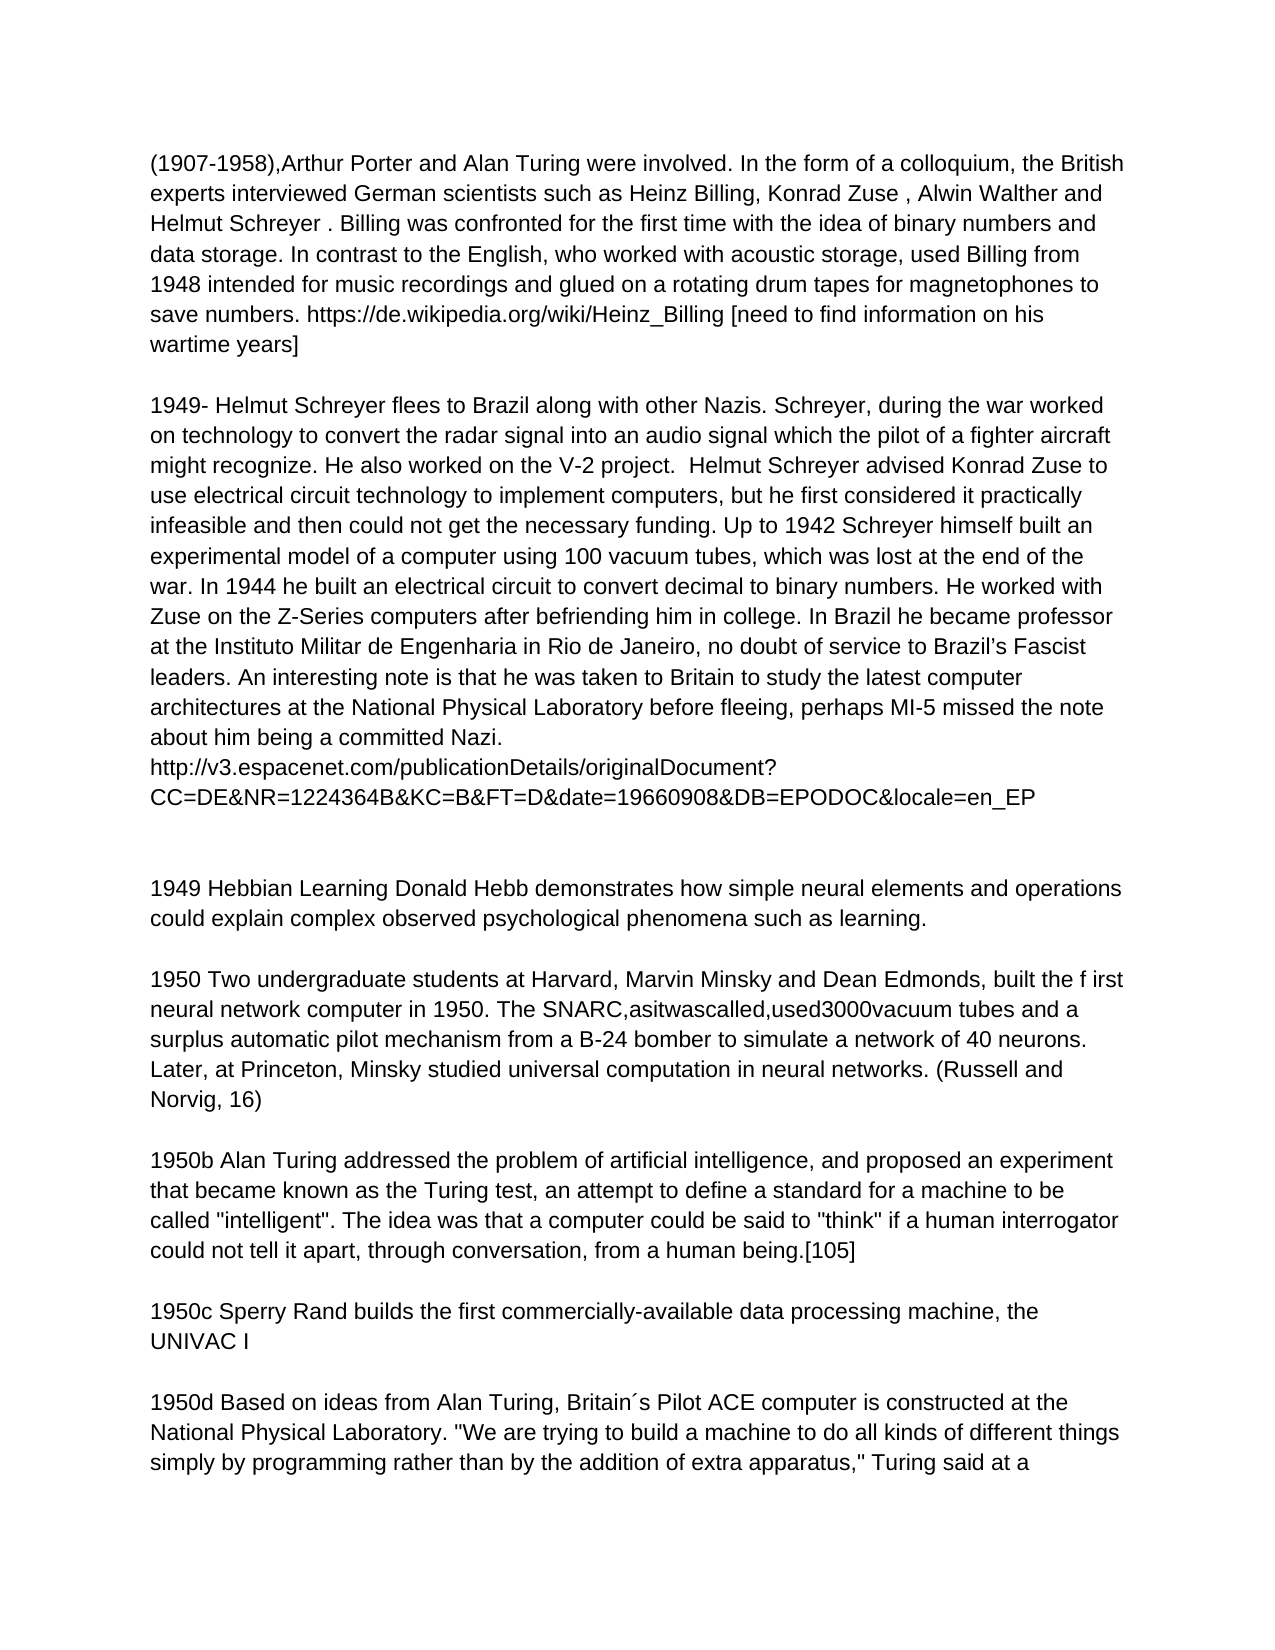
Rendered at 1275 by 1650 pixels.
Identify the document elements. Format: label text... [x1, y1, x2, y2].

text 1949 Hebbian Learning Donald Hebb demonstrates how simple neural elements and operations could explain complex observed psychological phenomena such as learning. 1950 Two undergraduate students at Harvard, Marvin Minsky and Dean Edmonds, built the f irst neural network computer in 1950. The SNARC,asitwascalled,used3000vacuum tubes and a surplus automatic pilot mechanism from a B-24 bomber to simulate a network of 40 neurons. Later, at Princeton, Minsky studied universal computation in neural networks. (Russell and Norvig, 16) 1950b Alan Turing addressed the problem of artificial intelligence, and proposed an experiment that became known as the Turing test, an attempt to define a standard for a machine to be called "intelligent". The idea was that a computer could be said to "think" if a human interrogator could not tell it apart, through conversation, from a human being.[105] 1950c Sperry Rand builds the first commercially-available data processing machine, the UNIVAC I 1950d Based on ideas from Alan Turing, Britain´s Pilot ACE computer is constructed at the National Physical Laboratory. "We are trying to build a machine to do all kinds of different things simply by programming rather than by the addition of extra apparatus," Turing said at a [150, 845, 1125, 1475]
text (1907-1958),Arthur Porter and Alan Turing were involved. In the form of a colloquium, the British experts interviewed German scientists such as Heinz Billing, Konrad Zuse , Alwin Walther and Helmut Schreyer . Billing was confronted for the first time with the idea of binary numbers and data storage. In contrast to the English, who worked with acoustic storage, used Billing from 1948 intended for music recordings and glued on a rotating drum tapes for magnetophones to save numbers. https://de.wikipedia.org/wiki/Heinz_Billing [need to find information on his wartime years] [150, 150, 1125, 388]
text 1949- Helmut Schreyer flees to Brazil along with other Nazis. Schreyer, during the war worked on technology to convert the radar signal into an audio signal which the pilot of a fighter aircraft might recognize. He also worked on the V-2 project. Helmut Schreyer advised Konrad Zuse to use electrical circuit technology to implement computers, but he first considered it practically infeasible and then could not get the necessary funding. Up to 1942 Schreyer himself built an experimental model of a computer using 100 vacuum tubes, which was lost at the end of the war. In 1944 he built an electrical circuit to convert decimal to binary numbers. He worked with Zuse on the Z-Series computers after befriending him in college. In Brazil he became professor at the Instituto Militar de Engenharia in Rio de Janeiro, no doubt of service to Brazil’s Fascist leaders. An interesting note is that he was taken to Britain to study the latest computer architectures at the National Physical Laboratory before fleeing, perhaps MI-5 missed the note about him being a committed Nazi. http://v3.espacenet.com/publicationDetails/originalDocument?CC=DE&NR=1224364B&KC=B&FT=D&date=19660908&DB=EPODOC&locale=en_EP [150, 392, 1125, 811]
